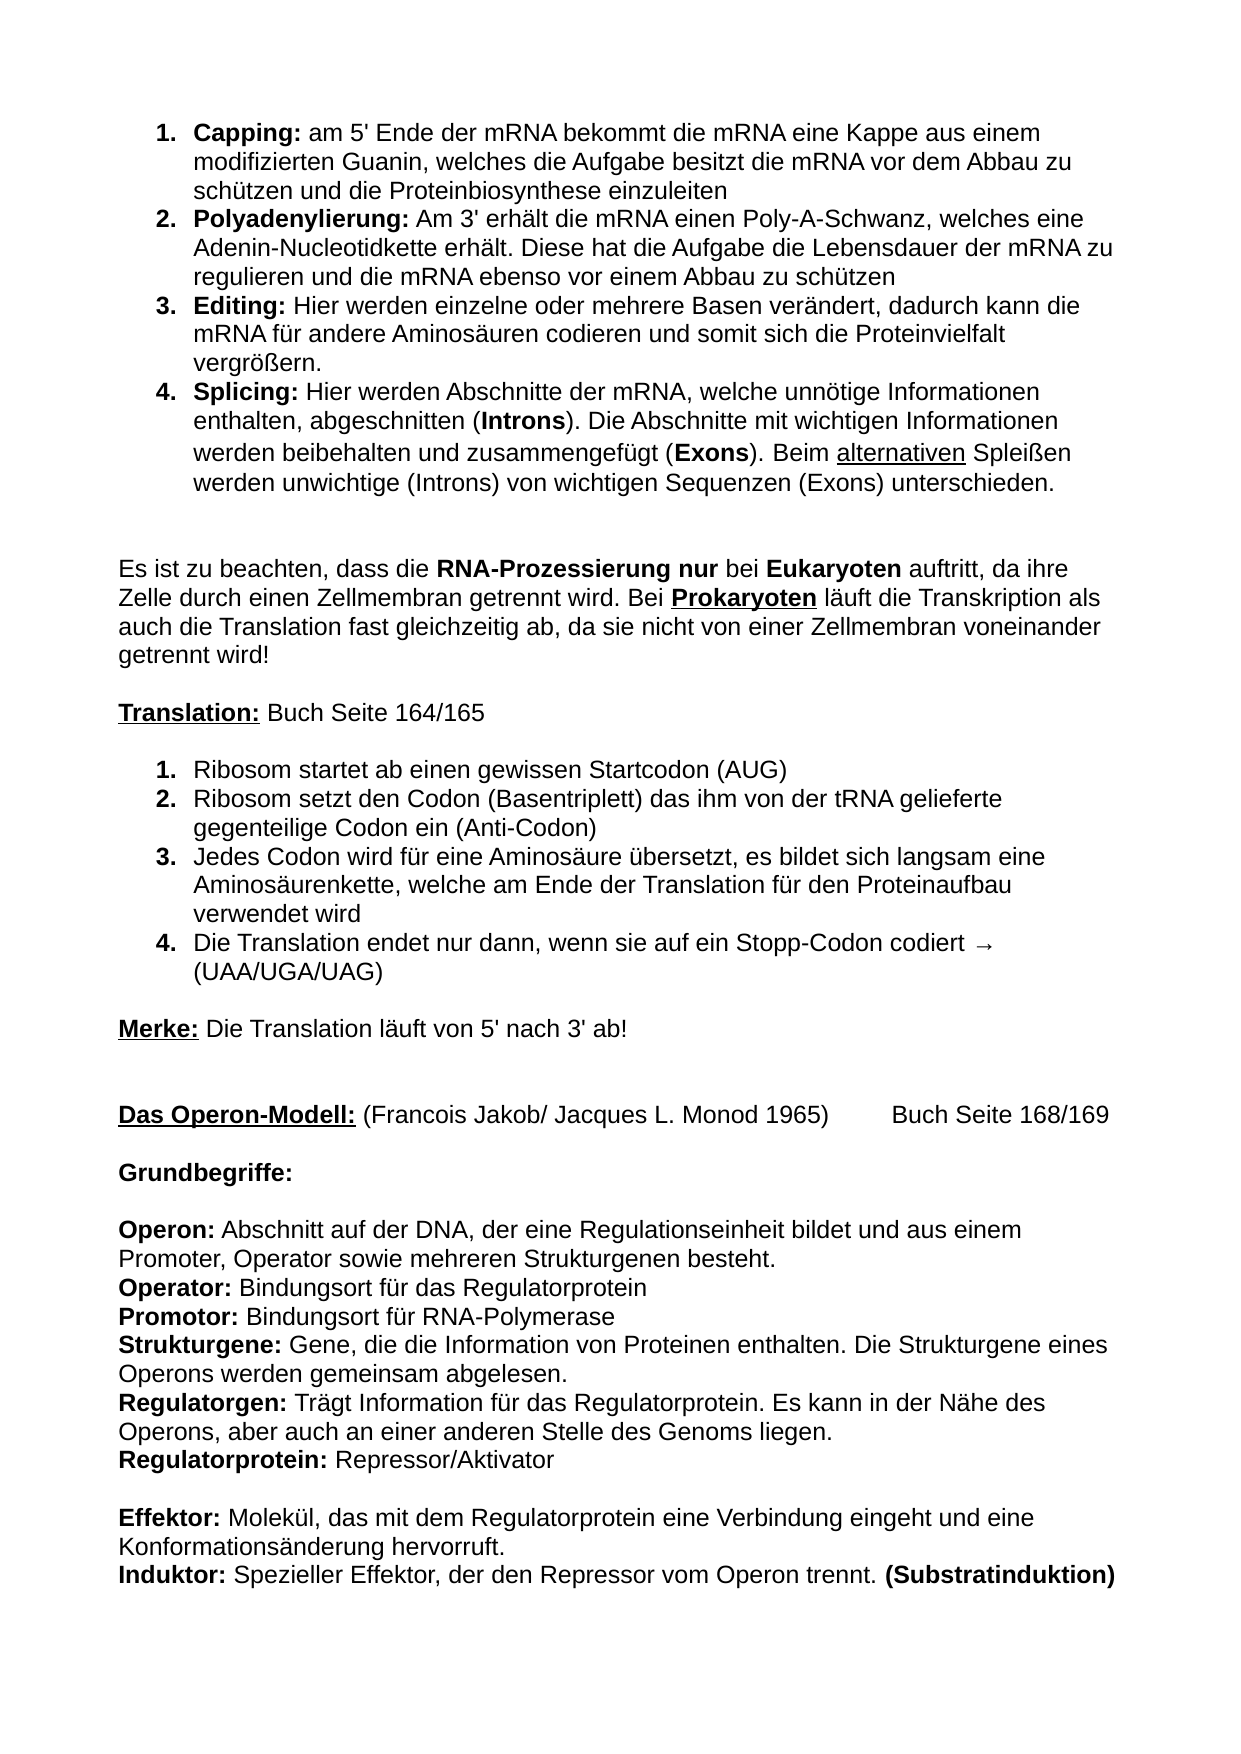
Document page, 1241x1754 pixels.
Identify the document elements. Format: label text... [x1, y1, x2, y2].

text Es ist zu beachten, dass die RNA-Prozessierung nur bei Eukaryoten auftritt, da ihre Zelle durch einen Zellmembran getrennt wird. Bei Prokaryoten läuft die Transkription als auch die Translation fast gleichzeitig ab, da sie nicht von einer Zellmembran voneinander getrennt wird! [118, 554, 1122, 669]
text Strukturgene: Gene, die die Information von Proteinen enthalten. Die Strukturgene eines Operons werden gemeinsam abgelesen. [118, 1330, 1122, 1388]
text Regulatorgen: Trägt Information für das Regulatorprotein. Es kann in der Nähe des Operons, aber auch an einer anderen Stelle des Genoms liegen. [118, 1388, 1122, 1445]
list Editing: Hier werden einzelne oder mehrere Basen verändert, dadurch kann die mRNA für andere Aminosäuren codieren und somit sich die Proteinvielfalt vergrößern. [156, 291, 1122, 377]
text Operon: Abschnitt auf der DNA, der eine Regulationseinheit bildet und aus einem Promoter, Operator sowie mehreren Strukturgenen besteht. [118, 1215, 1122, 1273]
list Die Translation endet nur dann, wenn sie auf ein Stopp-Codon codiert → (UAA/UGA/UAG) [156, 928, 1122, 985]
text Translation: Buch Seite 164/165 [118, 698, 1122, 727]
list Splicing: Hier werden Abschnitte der mRNA, welche unnötige Informationen enthalten, abgeschnitten (Introns). Die Abschnitte mit wichtigen Informationen werden beibehalten und zusammengefügt (Exons). Beim alternativen Spleißen werden unwichtige (Introns) von wichtigen Sequenzen (Exons) unterschieden. [156, 377, 1122, 497]
list Polyadenylierung: Am 3' erhält die mRNA einen Poly-A-Schwanz, welches eine Adenin-Nucleotidkette erhält. Diese hat die Aufgabe die Lebensdauer der mRNA zu regulieren und die mRNA ebenso vor einem Abbau zu schützen [156, 204, 1122, 291]
list Jedes Codon wird für eine Aminosäure übersetzt, es bildet sich langsam eine Aminosäurenkette, welche am Ende der Translation für den Proteinaufbau verwendet wird [156, 842, 1122, 928]
text Promotor: Bindungsort für RNA-Polymerase [118, 1302, 1122, 1330]
list Ribosom startet ab einen gewissen Startcodon (AUG) [156, 755, 1122, 784]
text Regulatorprotein: Repressor/Aktivator [118, 1445, 1122, 1474]
text Merke: Die Translation läuft von 5' nach 3' ab! [118, 1014, 1122, 1043]
list Capping: am 5' Ende der mRNA bekommt die mRNA eine Kappe aus einem modifizierten Guanin, welches die Aufgabe besitzt die mRNA vor dem Abbau zu schützen und die Proteinbiosynthese einzuleiten [156, 118, 1122, 204]
text Induktor: Spezieller Effektor, der den Repressor vom Operon trennt. (Substratinduktion) [118, 1560, 1122, 1589]
text Operator: Bindungsort für das Regulatorprotein [118, 1273, 1122, 1302]
text Effektor: Molekül, das mit dem Regulatorprotein eine Verbindung eingeht und eine Konformationsänderung hervorruft. [118, 1503, 1122, 1560]
text Das Operon-Modell: (Francois Jakob/ Jacques L. Monod 1965) Buch Seite 168/169 [118, 1100, 1122, 1129]
text Grundbegriffe: [118, 1158, 1122, 1187]
list Ribosom setzt den Codon (Basentriplett) das ihm von der tRNA gelieferte gegenteilige Codon ein (Anti-Codon) [156, 784, 1122, 842]
